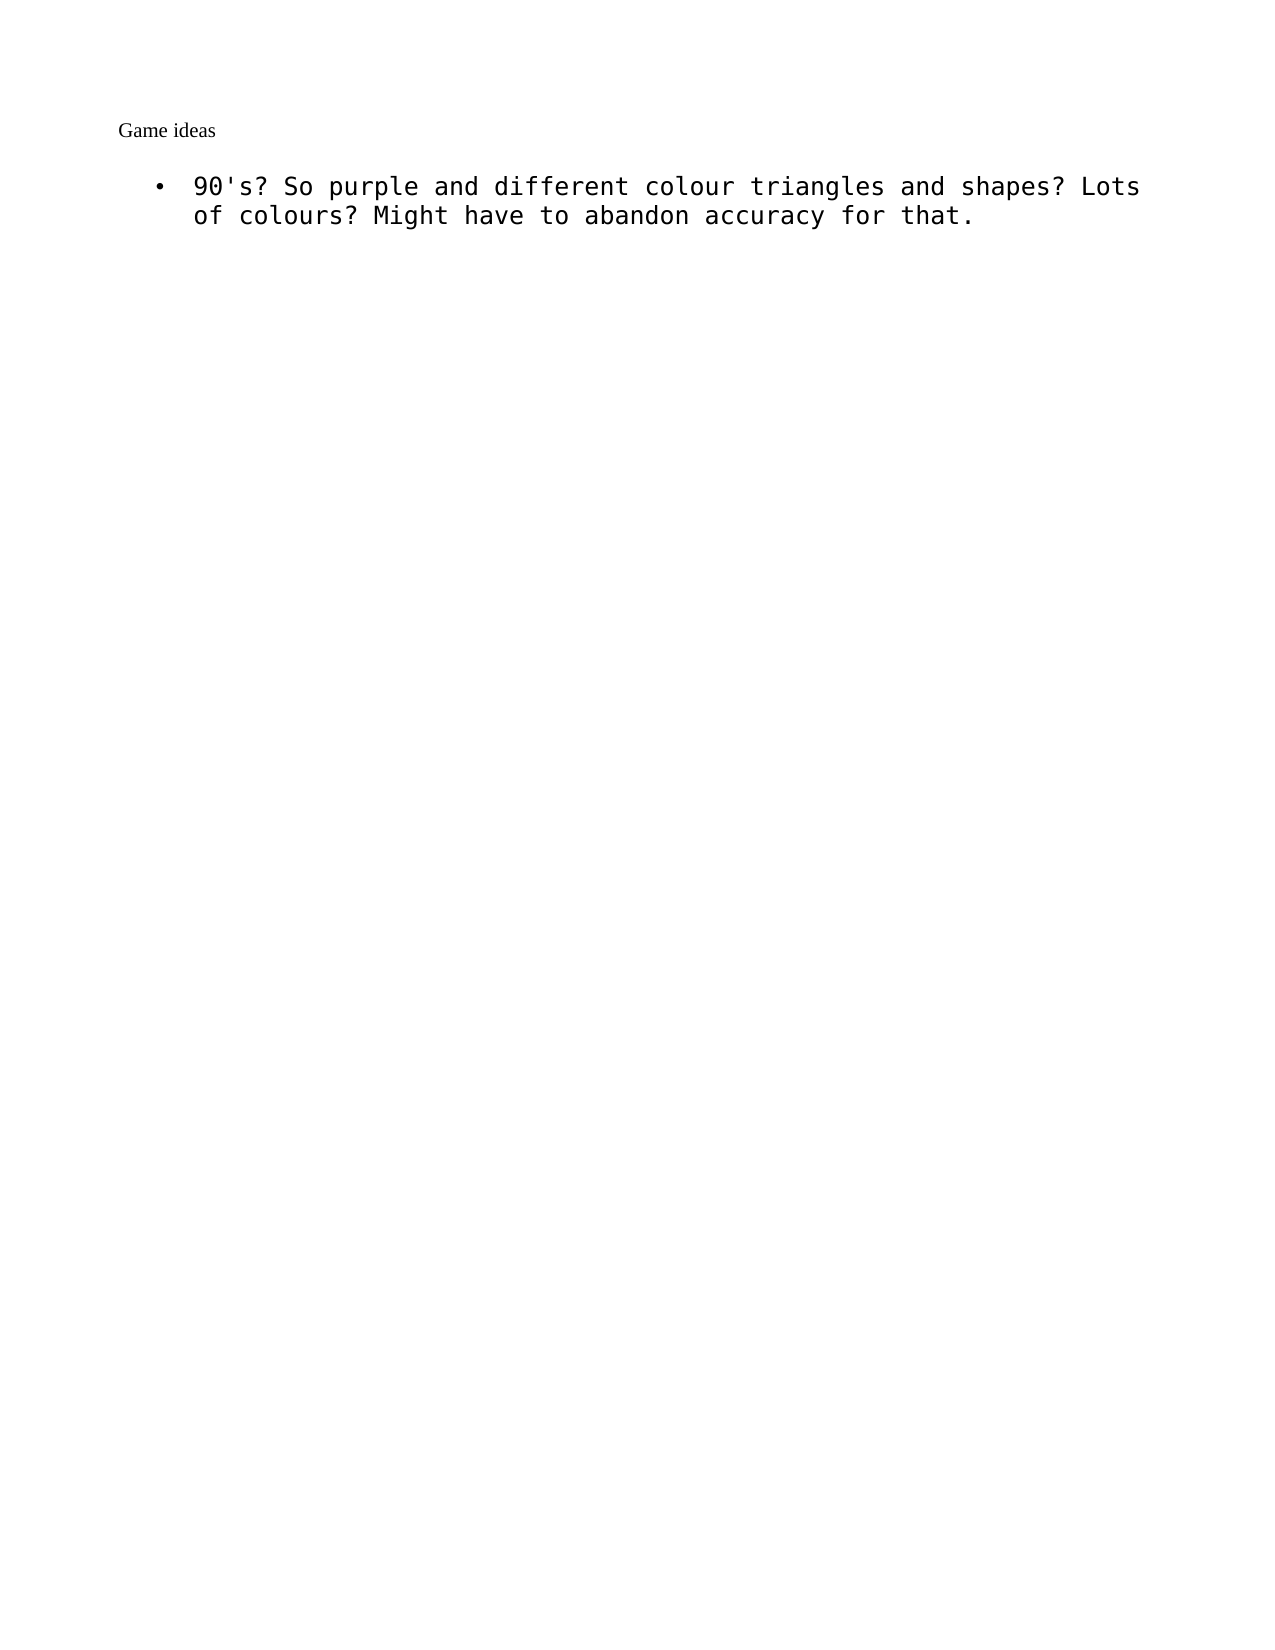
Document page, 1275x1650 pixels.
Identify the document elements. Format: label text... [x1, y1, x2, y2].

list 90's? So purple and different colour triangles and shapes? Lots of colours? Might have to abandon accuracy for that. [156, 172, 1157, 230]
